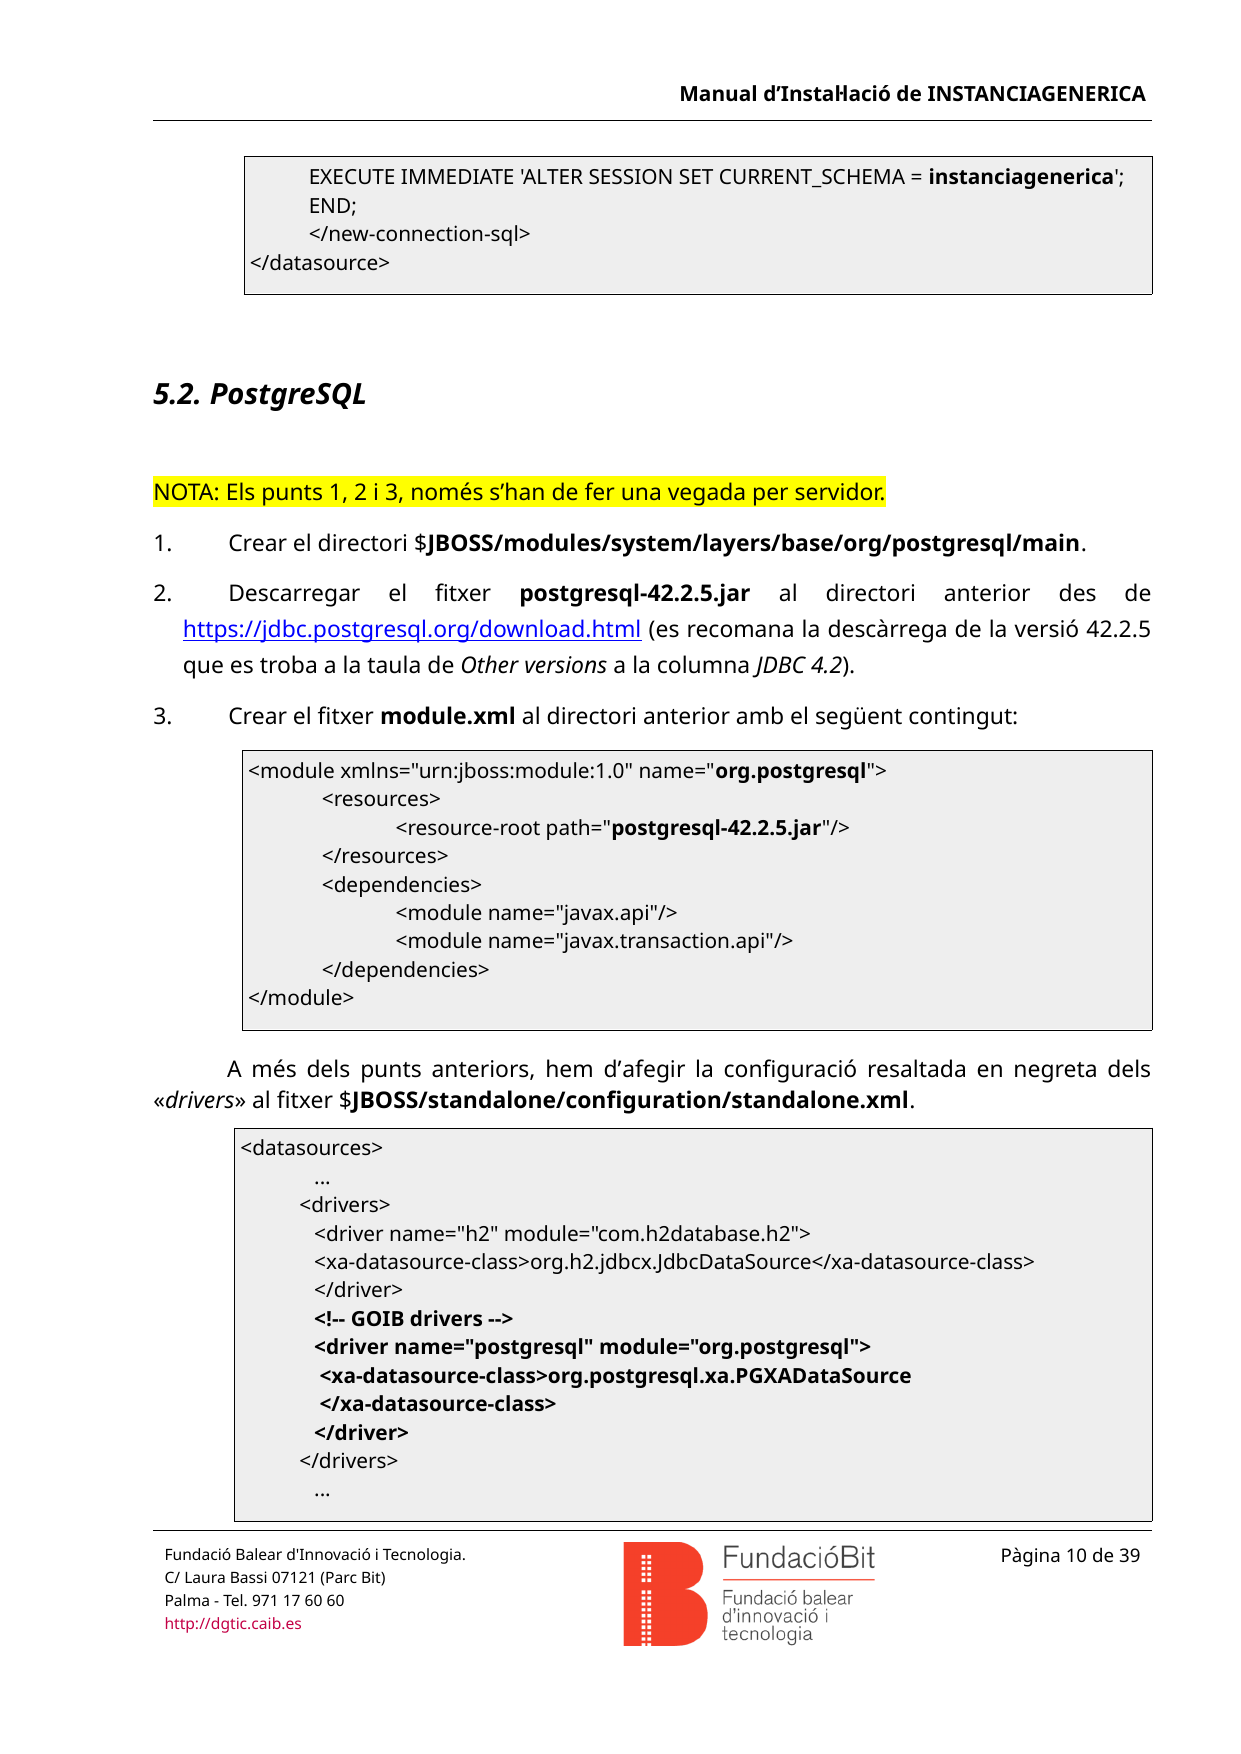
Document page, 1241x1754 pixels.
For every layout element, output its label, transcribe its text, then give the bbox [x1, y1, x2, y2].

list Descarregar el fitxer postgresql-42.2.5.jar al directori anterior des de https://jdbc.postgresql.org/download.html (es recomana la descàrrega de la versió 42.2.5 que es troba a la taula de Other versions a la columna JDBC 4.2). [153, 577, 1152, 680]
subtitle PostgreSQL [153, 373, 1152, 413]
text A més dels punts anteriors, hem d’afegir la configuració resaltada en negreta dels «drivers» al fitxer $JBOSS/standalone/configuration/standalone.xml. [153, 1053, 1152, 1116]
table_header EXECUTE IMMEDIATE 'ALTER SESSION SET CURRENT_SCHEMA = instanciagenerica'; END; </new-connection-sql> </datasource> [245, 157, 1152, 293]
text NOTA: Els punts 1, 2 i 3, només s’han de fer una vegada per servidor. [153, 476, 1152, 507]
list Crear el fitxer module.xml al directori anterior amb el següent contingut: [153, 700, 1152, 731]
table_header <module xmlns="urn:jboss:module:1.0" name="org.postgresql"> <resources> <resource-root path="postgresql-42.2.5.jar"/> </resources> <dependencies> <module name="javax.api"/> <module name="javax.transaction.api"/> </dependencies> </module> [243, 751, 1152, 1029]
table_header <datasources> ... <drivers> <driver name="h2" module="com.h2database.h2"> <xa-datasource-class>org.h2.jdbcx.JdbcDataSource</xa-datasource-class> </driver> <!-- GOIB drivers --> <driver name="postgresql" module="org.postgresql"> <xa-datasource-class>org.postgresql.xa.PGXADataSource </xa-datasource-class> </driver> </drivers> ... [235, 1129, 1152, 1521]
picture [623, 1542, 875, 1646]
list Crear el directori $JBOSS/modules/system/layers/base/org/postgresql/main. [153, 527, 1152, 558]
